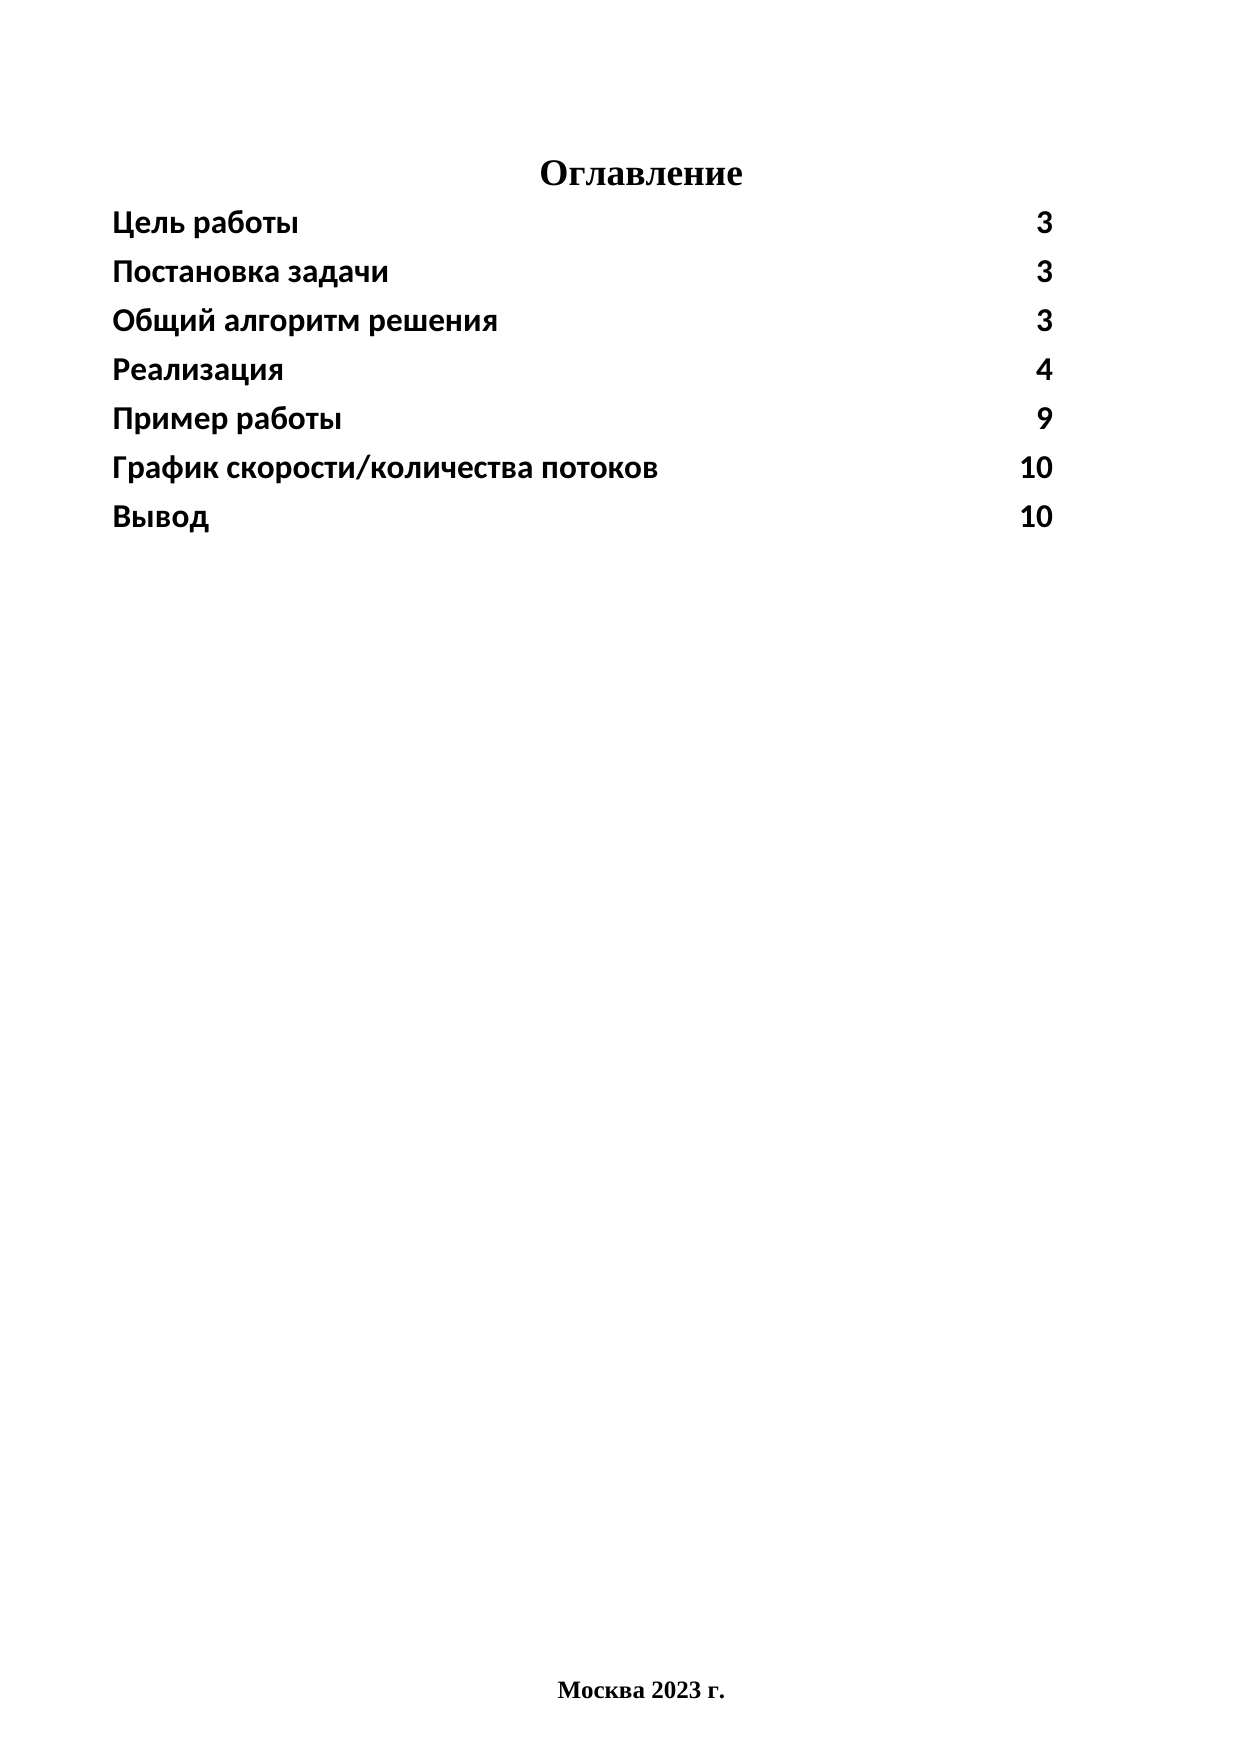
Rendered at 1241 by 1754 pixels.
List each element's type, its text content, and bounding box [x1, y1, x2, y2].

text Пример работы 9 [112, 397, 1169, 438]
text Реализация 4 [112, 348, 1169, 389]
text Цель работы 3 [112, 201, 1169, 242]
text Оглавление [112, 150, 1169, 193]
text Общий алгоритм решения 3 [112, 299, 1169, 340]
text Постановка задачи 3 [112, 250, 1169, 291]
text График скорости/количества потоков 10 [112, 446, 1169, 487]
text Вывод 10 [112, 495, 1169, 536]
